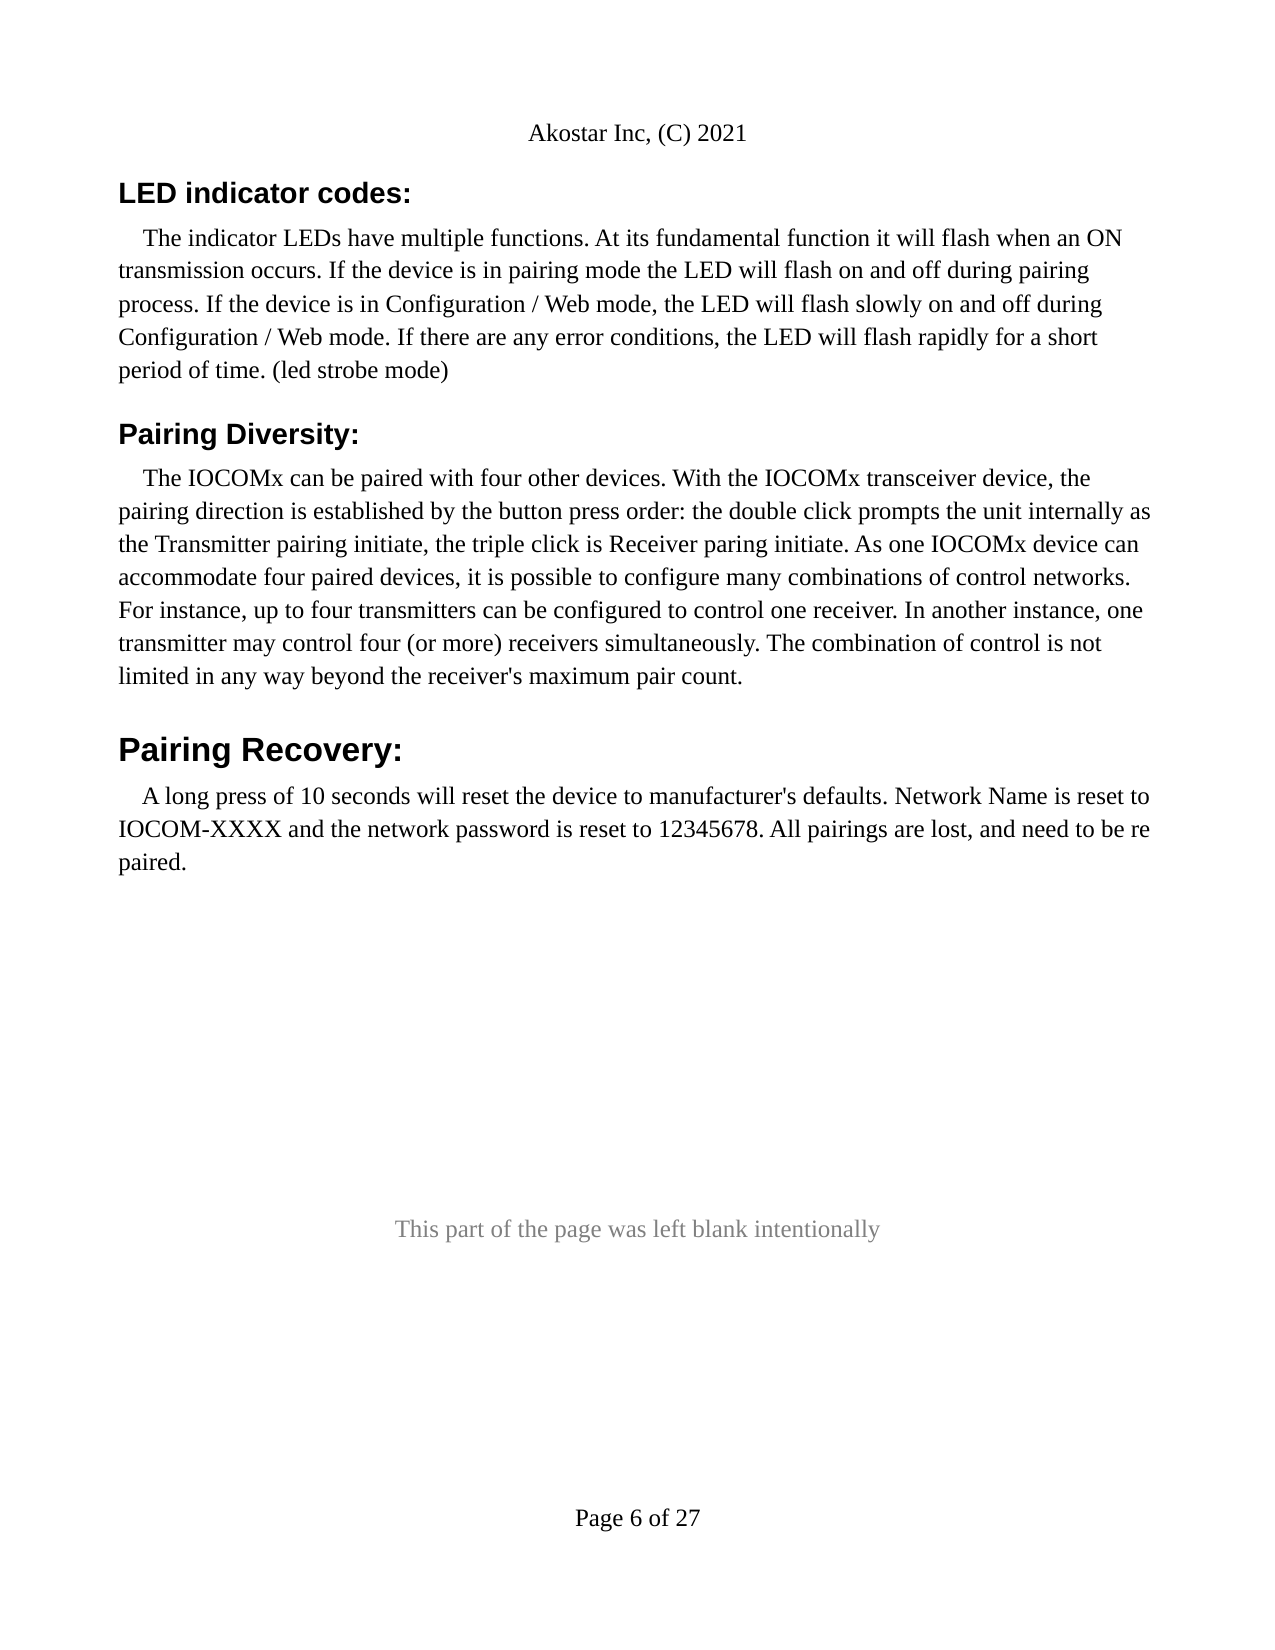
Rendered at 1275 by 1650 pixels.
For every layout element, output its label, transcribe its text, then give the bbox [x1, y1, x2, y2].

subtitle Pairing Recovery: [118, 730, 1157, 768]
subtitle This part of the page was left blank intentionally [118, 1214, 1157, 1242]
text The IOCOMx can be paired with four other devices. With the IOCOMx transceiver device, the pairing direction is established by the button press order: the double click prompts the unit internally as the Transmitter pairing initiate, the triple click is Receiver paring initiate. As one IOCOMx device can accommodate four paired devices, it is possible to configure many combinations of control networks. For instance, up to four transmitters can be configured to control one receiver. In another instance, one transmitter may control four (or more) receivers simultaneously. The combination of control is not limited in any way beyond the receiver's maximum pair count. [118, 463, 1157, 690]
text A long press of 10 seconds will reset the device to manufacturer's defaults. Network Name is reset to IOCOM-XXXX and the network password is reset to 12345678. All pairings are lost, and need to be re paired. [118, 781, 1157, 876]
subtitle Pairing Diversity: [118, 417, 1157, 451]
subtitle LED indicator codes: [118, 176, 1157, 210]
text The indicator LEDs have multiple functions. At its fundamental function it will flash when an ON transmission occurs. If the device is in pairing mode the LED will flash on and off during pairing process. If the device is in Configuration / Web mode, the LED will flash slowly on and off during Configuration / Web mode. If there are any error conditions, the LED will flash rapidly for a short period of time. (led strobe mode) [118, 223, 1157, 383]
